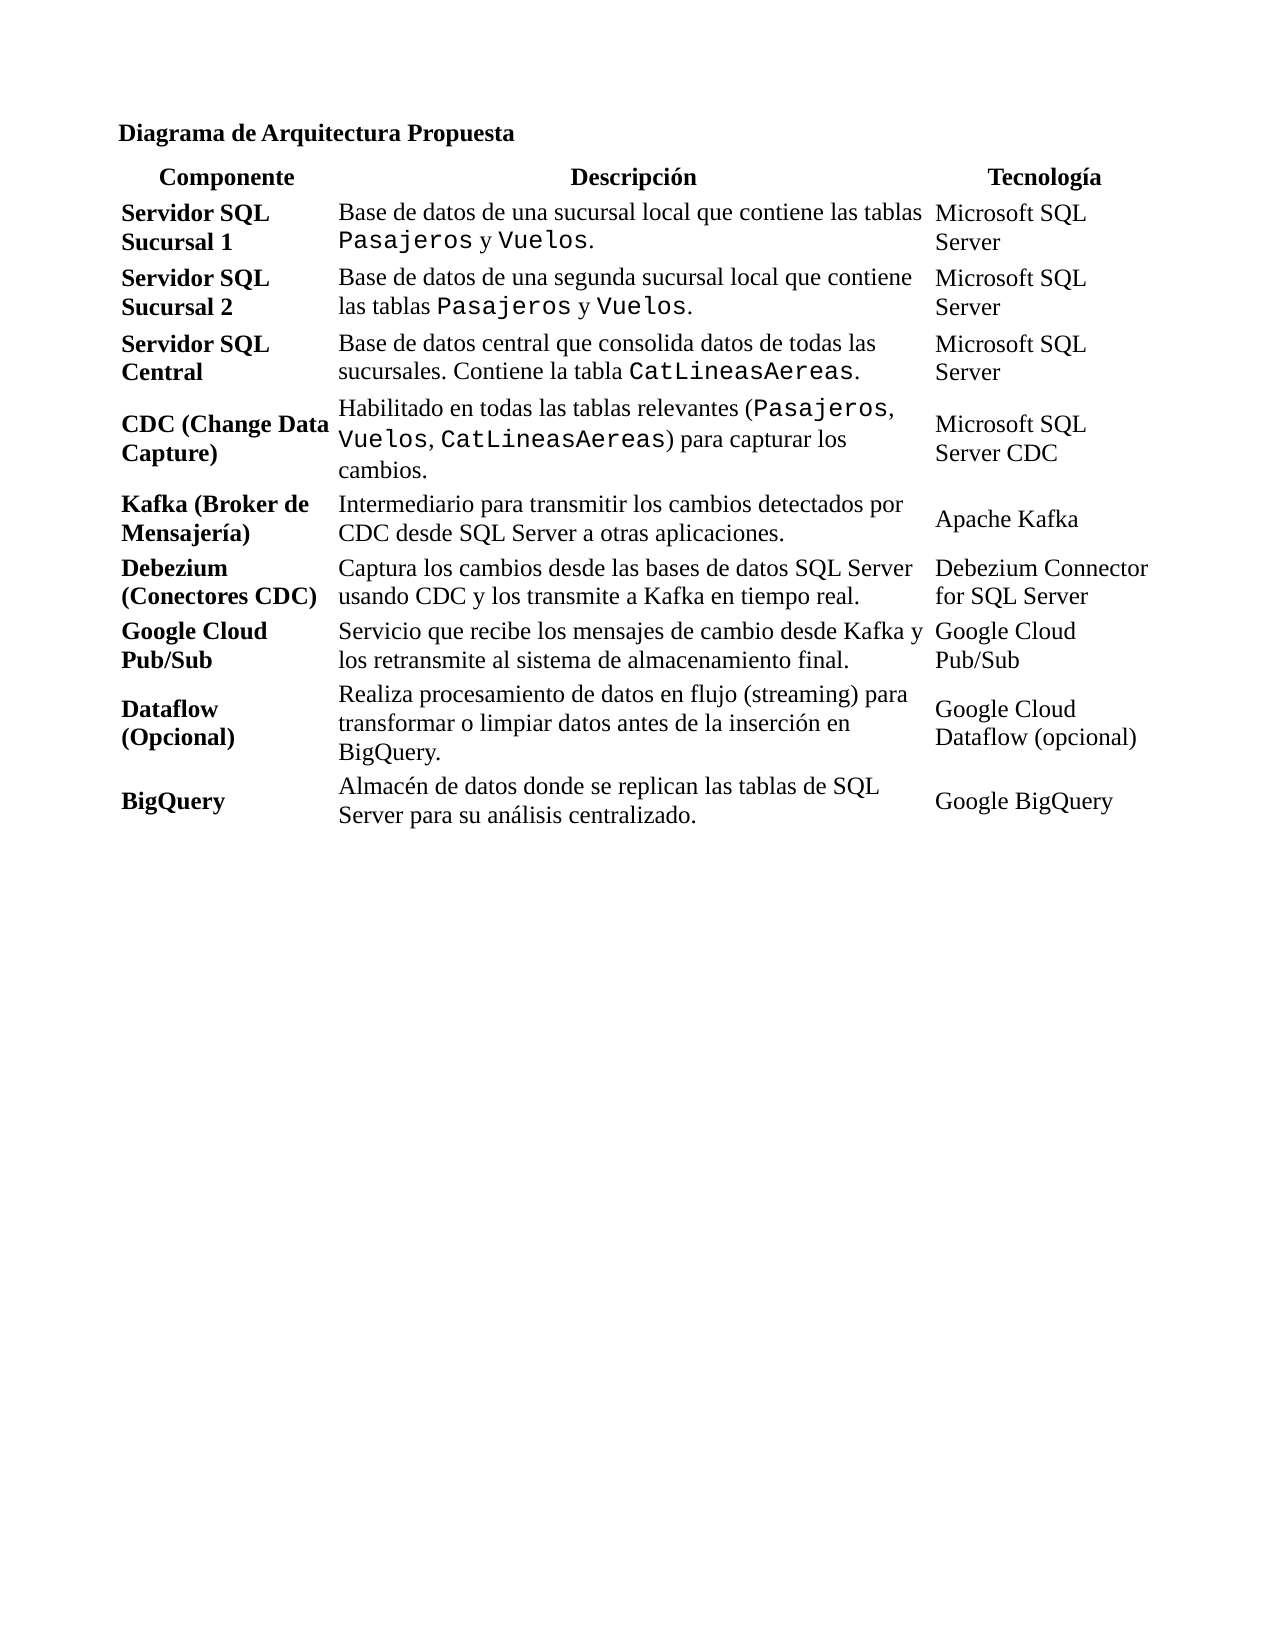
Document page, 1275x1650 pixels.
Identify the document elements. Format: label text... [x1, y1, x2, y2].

table_cell Google Cloud Dataflow (opcional) [932, 676, 1157, 768]
table_cell CDC (Change Data Capture) [118, 390, 335, 486]
table_header Componente [118, 159, 335, 194]
table_header Descripción [335, 159, 932, 194]
table_cell Microsoft SQL Server [932, 259, 1157, 325]
table_cell Kafka (Broker de Mensajería) [118, 486, 335, 550]
table_cell Google BigQuery [932, 769, 1157, 832]
table_cell Base de datos de una sucursal local que contiene las tablas Pasajeros y Vuelos. [335, 194, 932, 259]
table_cell Microsoft SQL Server [932, 194, 1157, 259]
table_cell Servidor SQL Sucursal 1 [118, 194, 335, 259]
table_cell Google Cloud Pub/Sub [932, 613, 1157, 676]
table_cell Servidor SQL Sucursal 2 [118, 259, 335, 325]
table_cell Almacén de datos donde se replican las tablas de SQL Server para su análisis centralizado. [335, 769, 932, 832]
table_cell Apache Kafka [932, 486, 1157, 550]
table_cell BigQuery [118, 769, 335, 832]
table_cell Servidor SQL Central [118, 325, 335, 390]
table_header Tecnología [932, 159, 1157, 194]
table_cell Google Cloud Pub/Sub [118, 613, 335, 676]
table_cell Captura los cambios desde las bases de datos SQL Server usando CDC y los transmite a Kafka en tiempo real. [335, 550, 932, 613]
table_cell Base de datos central que consolida datos de todas las sucursales. Contiene la tabla CatLineasAereas. [335, 325, 932, 390]
table_cell Dataflow (Opcional) [118, 676, 335, 768]
table_cell Microsoft SQL Server CDC [932, 390, 1157, 486]
table_cell Debezium Connector for SQL Server [932, 550, 1157, 613]
table_cell Servicio que recibe los mensajes de cambio desde Kafka y los retransmite al sistema de almacenamiento final. [335, 613, 932, 676]
table_cell Debezium (Conectores CDC) [118, 550, 335, 613]
table_cell Base de datos de una segunda sucursal local que contiene las tablas Pasajeros y Vuelos. [335, 259, 932, 325]
subtitle Diagrama de Arquitectura Propuesta [118, 118, 1157, 147]
table_cell Intermediario para transmitir los cambios detectados por CDC desde SQL Server a otras aplicaciones. [335, 486, 932, 550]
table_cell Microsoft SQL Server [932, 325, 1157, 390]
table_cell Habilitado en todas las tablas relevantes (Pasajeros, Vuelos, CatLineasAereas) para capturar los cambios. [335, 390, 932, 486]
table_cell Realiza procesamiento de datos en flujo (streaming) para transformar o limpiar datos antes de la inserción en BigQuery. [335, 676, 932, 768]
